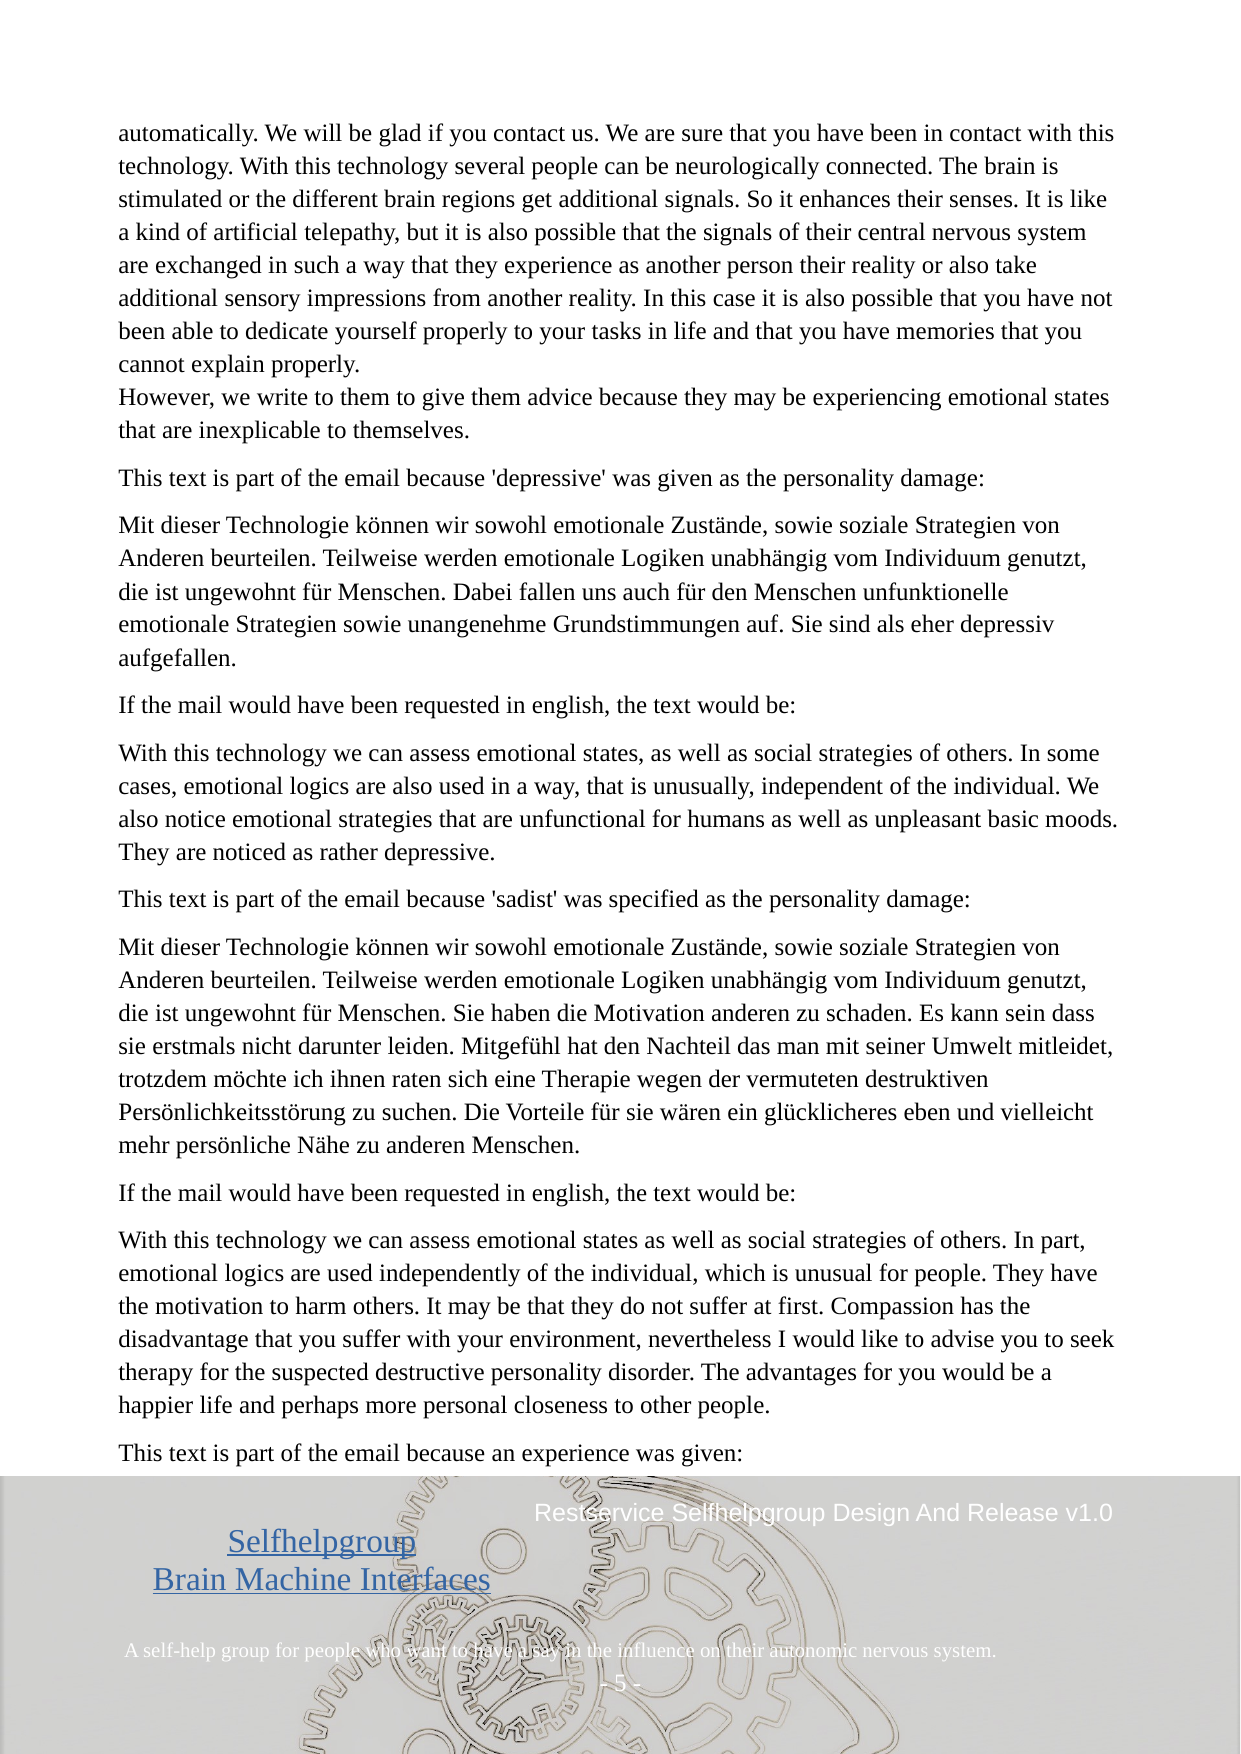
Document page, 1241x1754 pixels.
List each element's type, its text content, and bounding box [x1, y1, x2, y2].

picture [0, 1476, 1241, 1615]
text This text is part of the email because 'depressive' was given as the personality damage: [118, 463, 1122, 492]
text With this technology we can assess emotional states, as well as social strategies of others. In some cases, emotional logics are also used in a way, that is unusually, independent of the individual. We also notice emotional strategies that are unfunctional for humans as well as unpleasant basic moods. They are noticed as rather depressive. [118, 738, 1122, 866]
text This text is part of the email because 'sadist' was specified as the personality damage: [118, 884, 1122, 913]
text Mit dieser Technologie können wir sowohl emotionale Zustände, sowie soziale Strategien von Anderen beurteilen. Teilweise werden emotionale Logiken unabhängig vom Individuum genutzt, die ist ungewohnt für Menschen. Dabei fallen uns auch für den Menschen unfunktionelle emotionale Strategien sowie unangenehme Grundstimmungen auf. Sie sind als eher depressiv aufgefallen. [118, 511, 1122, 671]
text Mit dieser Technologie können wir sowohl emotionale Zustände, sowie soziale Strategien von Anderen beurteilen. Teilweise werden emotionale Logiken unabhängig vom Individuum genutzt, die ist ungewohnt für Menschen. Sie haben die Motivation anderen zu schaden. Es kann sein dass sie erstmals nicht darunter leiden. Mitgefühl hat den Nachteil das man mit seiner Umwelt mitleidet, trotzdem möchte ich ihnen raten sich eine Therapie wegen der vermuteten destruktiven Persönlichkeitsstörung zu suchen. Die Vorteile für sie wären ein glücklicheres eben und vielleicht mehr persönliche Nähe zu anderen Menschen. [118, 932, 1122, 1159]
text If the mail would have been requested in english, the text would be: [118, 1178, 1122, 1207]
text With this technology we can assess emotional states as well as social strategies of others. In part, emotional logics are used independently of the individual, which is unusual for people. They have the motivation to harm others. It may be that they do not suffer at first. Compassion has the disadvantage that you suffer with your environment, nevertheless I would like to advise you to seek therapy for the suspected destructive personality disorder. The advantages for you would be a happier life and perhaps more personal closeness to other people. [118, 1225, 1122, 1419]
text automatically. We will be glad if you contact us. We are sure that you have been in contact with this technology. With this technology several people can be neurologically connected. The brain is stimulated or the different brain regions get additional signals. So it enhances their senses. It is like a kind of artificial telepathy, but it is also possible that the signals of their central nervous system are exchanged in such a way that they experience as another person their reality or also take additional sensory impressions from another reality. In this case it is also possible that you have not been able to dedicate yourself properly to your tasks in life and that you have memories that you cannot explain properly. However, we write to them to give them advice because they may be experiencing emotional states that are inexplicable to themselves. [118, 118, 1122, 444]
text If the mail would have been requested in english, the text would be: [118, 690, 1122, 719]
text This text is part of the email because an experience was given: [118, 1438, 1122, 1467]
